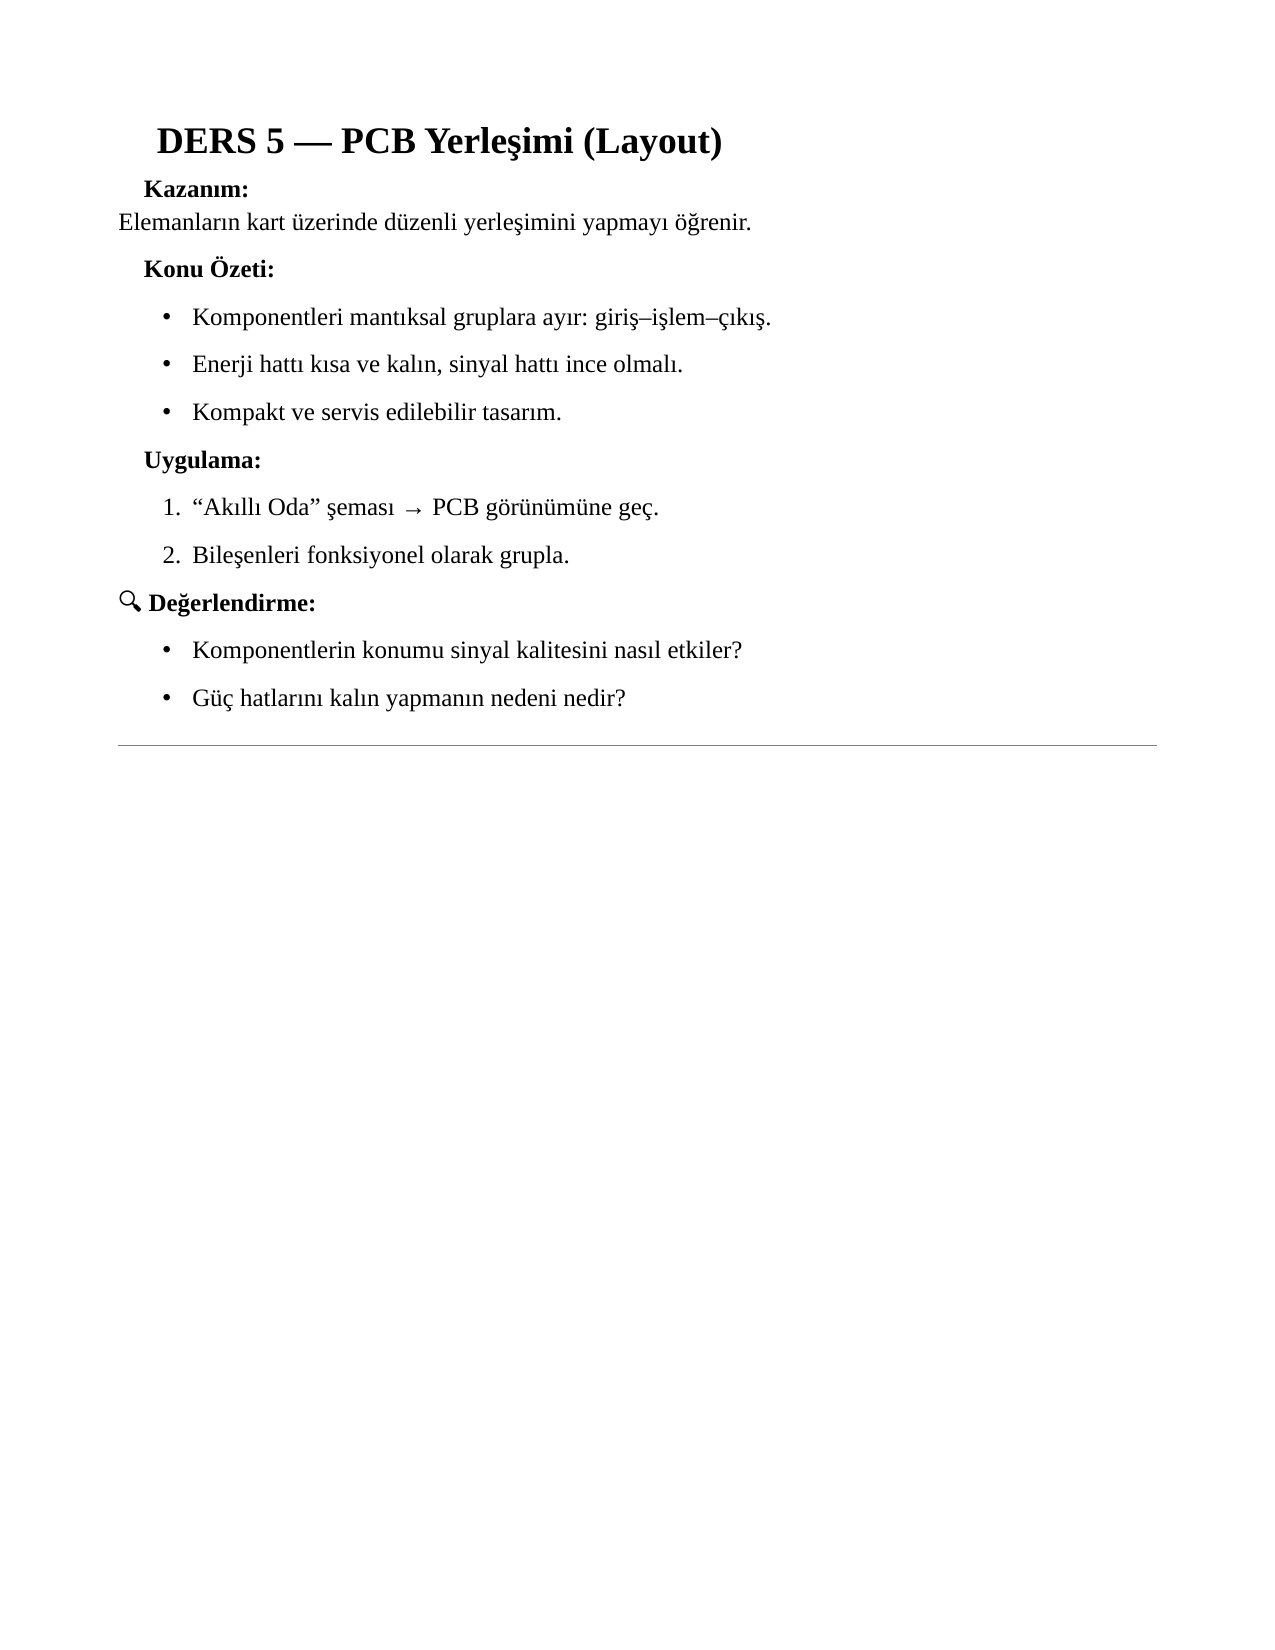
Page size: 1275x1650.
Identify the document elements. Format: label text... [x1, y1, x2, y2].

list “Akıllı Oda” şeması → PCB görünümüne geç. [162, 492, 1157, 521]
text 🔍 Değerlendirme: [118, 588, 1157, 616]
list Komponentleri mantıksal gruplara ayır: giriş–işlem–çıkış. [162, 302, 1157, 331]
list Enerji hattı kısa ve kalın, sinyal hattı ince olmalı. [162, 349, 1157, 378]
subtitle 📘 DERS 5 — PCB Yerleşimi (Layout) [118, 118, 1157, 161]
list Güç hatlarını kalın yapmanın nedeni nedir? [162, 683, 1157, 712]
list Bileşenleri fonksiyonel olarak grupla. [162, 540, 1157, 569]
list Kompakt ve servis edilebilir tasarım. [162, 397, 1157, 426]
text 🎯 Kazanım: Elemanların kart üzerinde düzenli yerleşimini yapmayı öğrenir. [118, 174, 1157, 236]
text 🧩 Uygulama: [118, 445, 1157, 473]
list Komponentlerin konumu sinyal kalitesini nasıl etkiler? [162, 635, 1157, 664]
text 🧠 Konu Özeti: [118, 254, 1157, 283]
